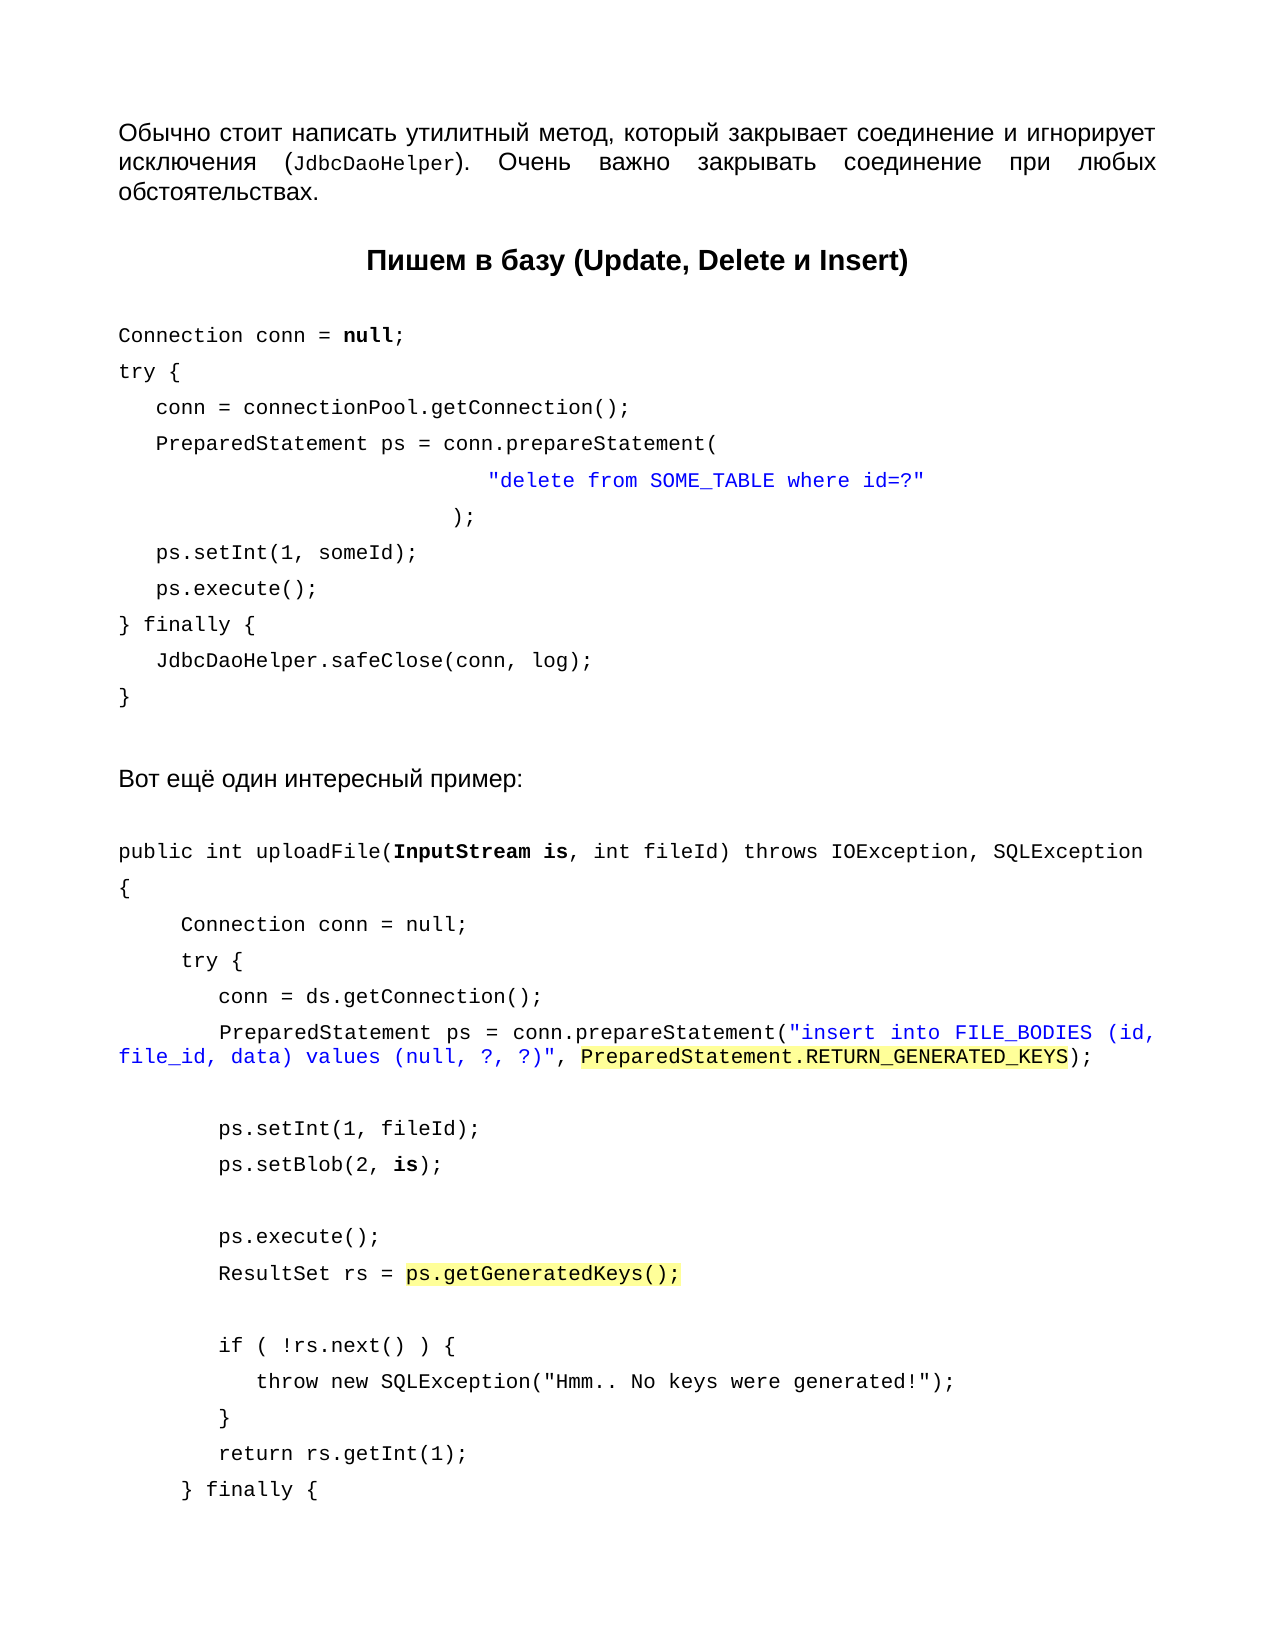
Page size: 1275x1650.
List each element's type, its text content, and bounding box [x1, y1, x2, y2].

text conn = connectionPool.getConnection(); [118, 397, 1157, 421]
text ps.setInt(1, someId); [118, 542, 1157, 566]
text Вот ещё один интересный пример: [118, 764, 1157, 793]
text return rs.getInt(1); [118, 1443, 1157, 1467]
text ps.execute(); [118, 1226, 1157, 1250]
text "delete from SOME_TABLE where id=?" [118, 469, 1157, 493]
subtitle Пишем в базу (Update, Delete и Insert) [118, 243, 1157, 276]
text ps.execute(); [118, 578, 1157, 602]
text conn = ds.getConnection(); [118, 986, 1157, 1009]
text Connection conn = null; [118, 913, 1157, 937]
text ); [118, 506, 1157, 529]
text } [118, 1407, 1157, 1431]
text public int uploadFile(InputStream is, int fileId) throws IOException, SQLException [118, 841, 1157, 865]
text ResultSet rs = ps.getGeneratedKeys(); [118, 1262, 1157, 1286]
text JdbcDaoHelper.safeClose(conn, log); [118, 650, 1157, 674]
text PreparedStatement ps = conn.prepareStatement( [118, 433, 1157, 457]
text if ( !rs.next() ) { [118, 1335, 1157, 1358]
text PreparedStatement ps = conn.prepareStatement("insert into FILE_BODIES (id, file_id, data) values (null, ?, ?)", PreparedStatement.RETURN_GENERATED_KEYS); [118, 1022, 1157, 1069]
text } [118, 686, 1157, 710]
text ps.setInt(1, fileId); [118, 1118, 1157, 1142]
text { [118, 877, 1157, 901]
text ps.setBlob(2, is); [118, 1154, 1157, 1178]
text Обычно стоит написать утилитный метод, который закрывает соединение и игнорирует исключения (JdbcDaoHelper). Очень важно закрывать соединение при любых обстоятельствах. [118, 118, 1157, 205]
text } finally { [118, 1479, 1157, 1503]
text } finally { [118, 614, 1157, 638]
text Сonnection conn = null; [118, 325, 1157, 349]
text try { [118, 950, 1157, 973]
text throw new SQLException("Hmm.. No keys were generated!"); [118, 1371, 1157, 1394]
text try { [118, 361, 1157, 385]
